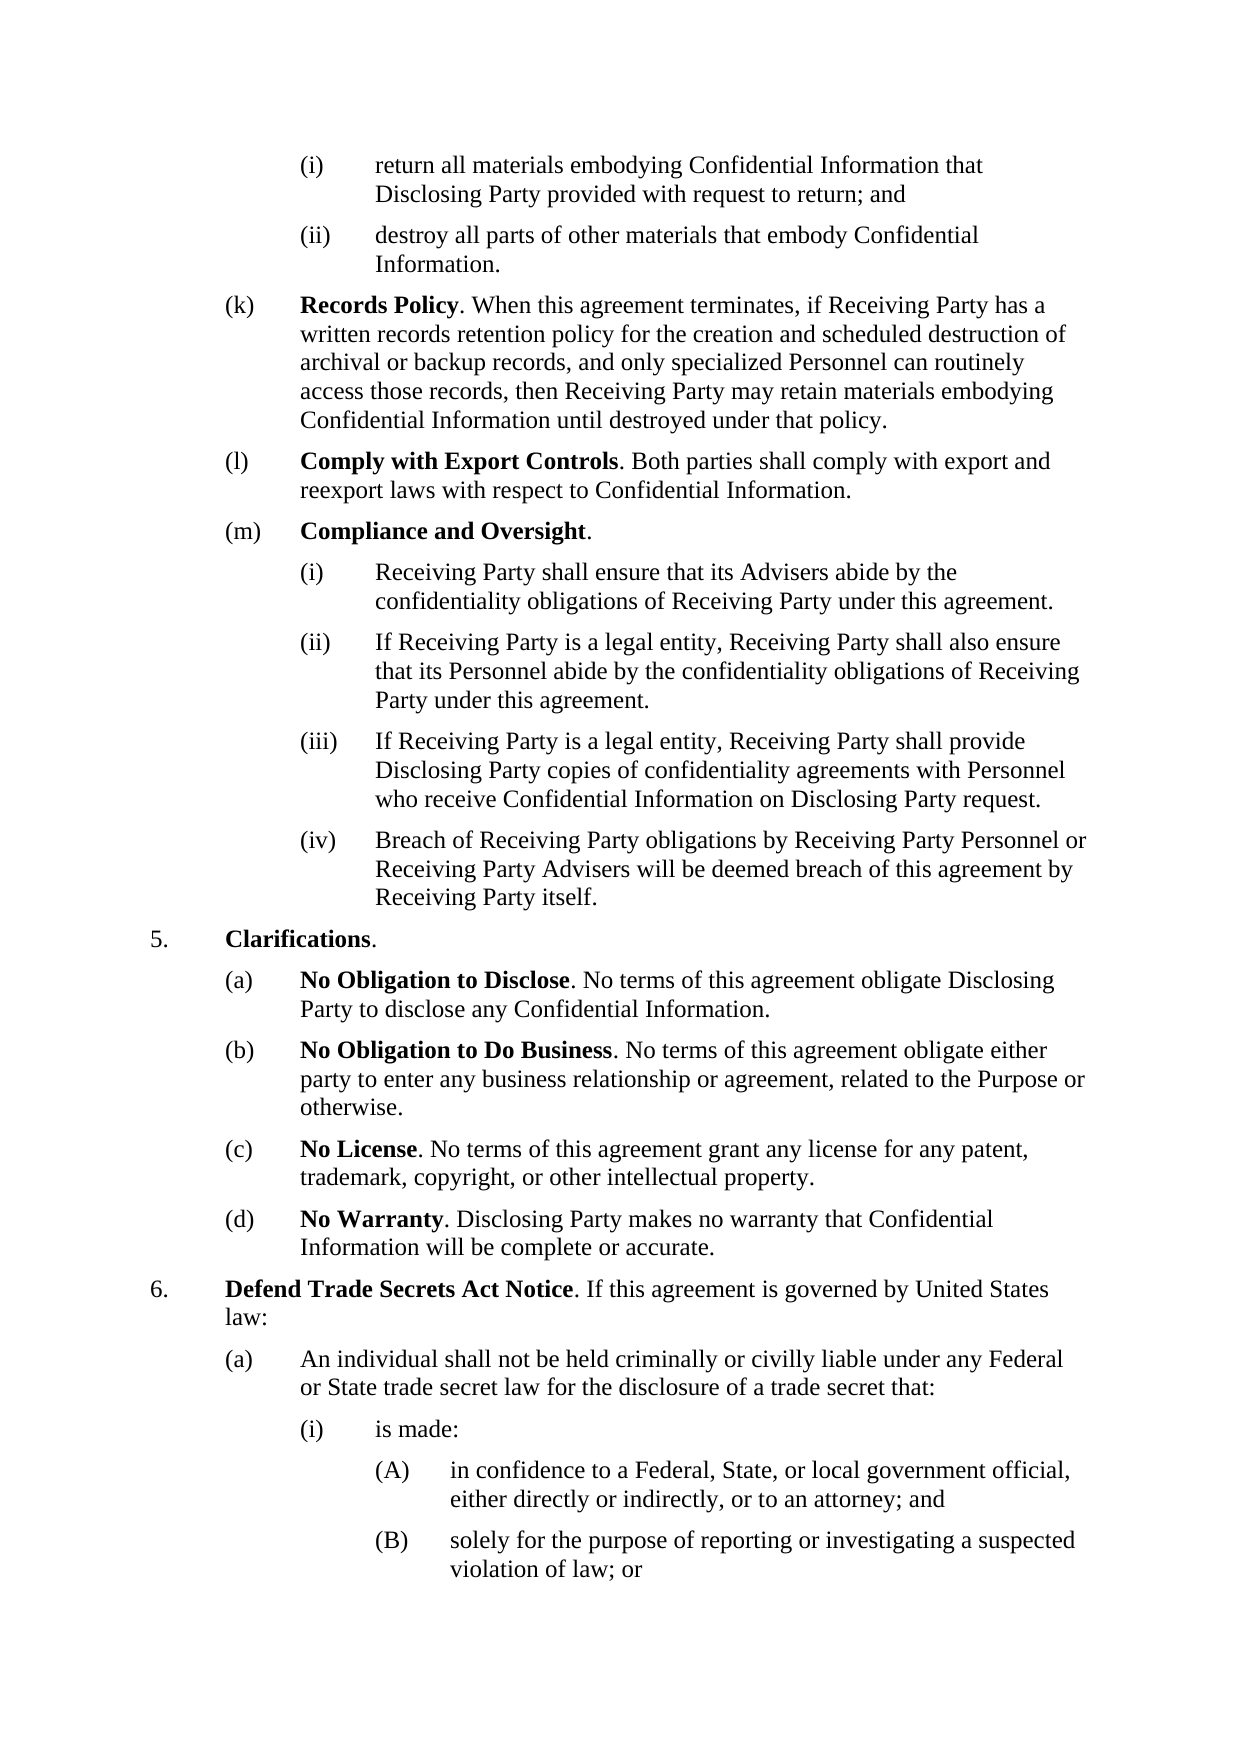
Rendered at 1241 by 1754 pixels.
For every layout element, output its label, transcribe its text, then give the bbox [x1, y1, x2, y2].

text (d) No Warranty. Disclosing Party makes no warranty that Confidential Information will be complete or accurate. [225, 1204, 1090, 1261]
text (a) An individual shall not be held criminally or civilly liable under any Federal or State trade secret law for the disclosure of a trade secret that: [225, 1344, 1090, 1401]
text (ii) If Receiving Party is a legal entity, Receiving Party shall also ensure that its Personnel abide by the confidentiality obligations of Receiving Party under this agreement. [300, 627, 1090, 714]
text (i) Receiving Party shall ensure that its Advisers abide by the confidentiality obligations of Receiving Party under this agreement. [300, 557, 1090, 615]
text (k) Records Policy. When this agreement terminates, if Receiving Party has a written records retention policy for the creation and scheduled destruction of archival or backup records, and only specialized Personnel can routinely access those records, then Receiving Party may retain materials embodying Confidential Information until destroyed under that policy. [225, 290, 1090, 434]
text (l) Comply with Export Controls. Both parties shall comply with export and reexport laws with respect to Confidential Information. [225, 446, 1090, 504]
text (A) in confidence to a Federal, State, or local government official, either directly or indirectly, or to an attorney; and [375, 1455, 1090, 1512]
text (ii) destroy all parts of other materials that embody Confidential Information. [300, 220, 1090, 277]
text (a) No Obligation to Disclose. No terms of this agreement obligate Disclosing Party to disclose any Confidential Information. [225, 965, 1090, 1022]
text (iv) Breach of Receiving Party obligations by Receiving Party Personnel or Receiving Party Advisers will be deemed breach of this agreement by Receiving Party itself. [300, 825, 1090, 911]
text (i) return all materials embodying Confidential Information that Disclosing Party provided with request to return; and [300, 150, 1090, 207]
text (iii) If Receiving Party is a legal entity, Receiving Party shall provide Disclosing Party copies of confidentiality agreements with Personnel who receive Confidential Information on Disclosing Party request. [300, 726, 1090, 812]
text 5. Clarifications. [150, 924, 1090, 952]
text (c) No License. No terms of this agreement grant any license for any patent, trademark, copyright, or other intellectual property. [225, 1134, 1090, 1191]
text (b) No Obligation to Do Business. No terms of this agreement obligate either party to enter any business relationship or agreement, related to the Purpose or otherwise. [225, 1035, 1090, 1121]
text 6. Defend Trade Secrets Act Notice. If this agreement is governed by United States law: [150, 1274, 1090, 1331]
text (m) Compliance and Oversight. [225, 516, 1090, 545]
text (B) solely for the purpose of reporting or investigating a suspected violation of law; or [375, 1525, 1090, 1582]
text (i) is made: [300, 1414, 1090, 1442]
